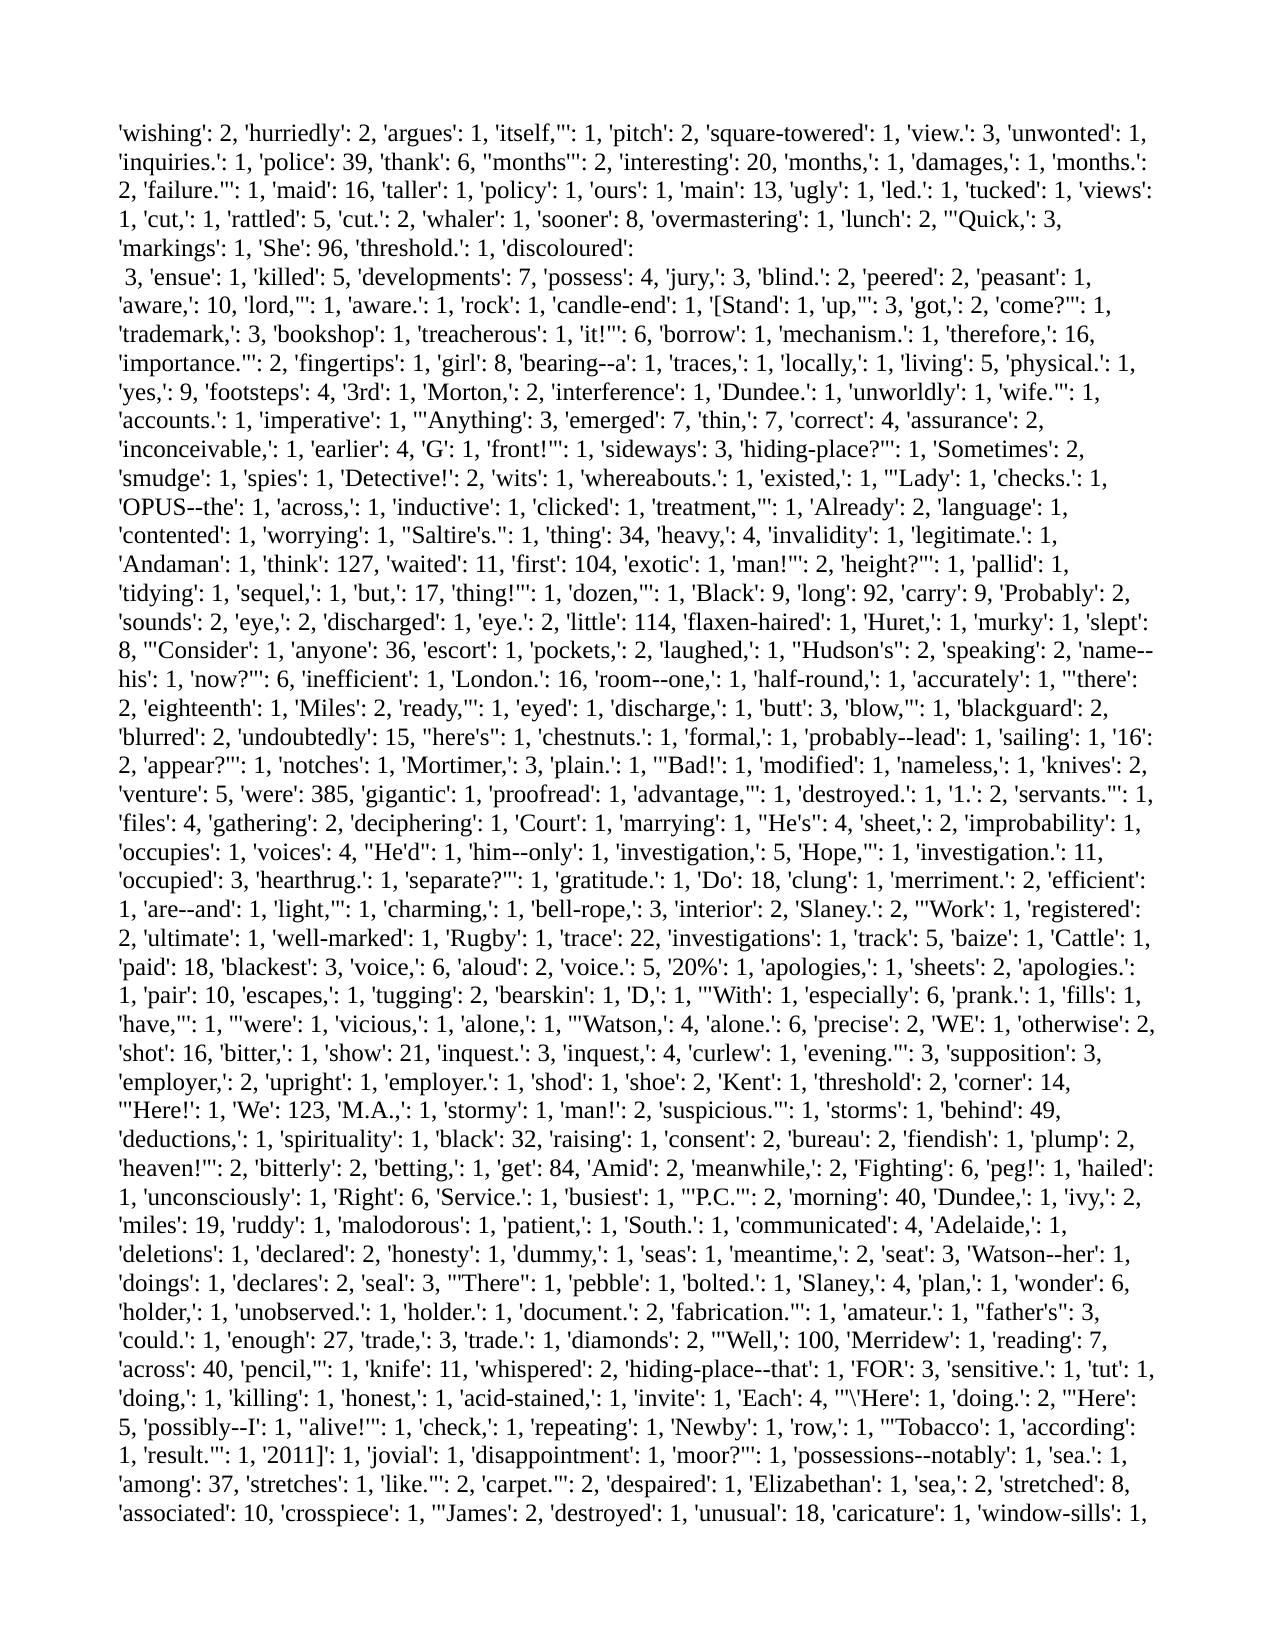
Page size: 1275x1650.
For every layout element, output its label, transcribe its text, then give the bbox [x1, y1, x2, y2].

text 3, 'ensue': 1, 'killed': 5, 'developments': 7, 'possess': 4, 'jury,': 3, 'blind.': 2, 'peered': 2, 'peasant': 1, 'aware,': 10, 'lord,"': 1, 'aware.': 1, 'rock': 1, 'candle-end': 1, '[Stand': 1, 'up,"': 3, 'got,': 2, 'come?"': 1, 'trademark,': 3, 'bookshop': 1, 'treacherous': 1, 'it!"': 6, 'borrow': 1, 'mechanism.': 1, 'therefore,': 16, 'importance."': 2, 'fingertips': 1, 'girl': 8, 'bearing--a': 1, 'traces,': 1, 'locally,': 1, 'living': 5, 'physical.': 1, 'yes,': 9, 'footsteps': 4, '3rd': 1, 'Morton,': 2, 'interference': 1, 'Dundee.': 1, 'unworldly': 1, 'wife."': 1, 'accounts.': 1, 'imperative': 1, '"Anything': 3, 'emerged': 7, 'thin,': 7, 'correct': 4, 'assurance': 2, 'inconceivable,': 1, 'earlier': 4, 'G': 1, 'front!"': 1, 'sideways': 3, 'hiding-place?"': 1, 'Sometimes': 2, 'smudge': 1, 'spies': 1, 'Detective!': 2, 'wits': 1, 'whereabouts.': 1, 'existed,': 1, '"Lady': 1, 'checks.': 1, 'OPUS--the': 1, 'across,': 1, 'inductive': 1, 'clicked': 1, 'treatment,"': 1, 'Already': 2, 'language': 1, 'contented': 1, 'worrying': 1, "Saltire's.": 1, 'thing': 34, 'heavy,': 4, 'invalidity': 1, 'legitimate.': 1, 'Andaman': 1, 'think': 127, 'waited': 11, 'first': 104, 'exotic': 1, 'man!"': 2, 'height?"': 1, 'pallid': 1, 'tidying': 1, 'sequel,': 1, 'but,': 17, 'thing!"': 1, 'dozen,"': 1, 'Black': 9, 'long': 92, 'carry': 9, 'Probably': 2, 'sounds': 2, 'eye,': 2, 'discharged': 1, 'eye.': 2, 'little': 114, 'flaxen-haired': 1, 'Huret,': 1, 'murky': 1, 'slept': 8, '"Consider': 1, 'anyone': 36, 'escort': 1, 'pockets,': 2, 'laughed,': 1, "Hudson's": 2, 'speaking': 2, 'name--his': 1, 'now?"': 6, 'inefficient': 1, 'London.': 16, 'room--one,': 1, 'half-round,': 1, 'accurately': 1, '"there': 2, 'eighteenth': 1, 'Miles': 2, 'ready,"': 1, 'eyed': 1, 'discharge,': 1, 'butt': 3, 'blow,"': 1, 'blackguard': 2, 'blurred': 2, 'undoubtedly': 15, "here's": 1, 'chestnuts.': 1, 'formal,': 1, 'probably--lead': 1, 'sailing': 1, '16': 2, 'appear?"': 1, 'notches': 1, 'Mortimer,': 3, 'plain.': 1, '"Bad!': 1, 'modified': 1, 'nameless,': 1, 'knives': 2, 'venture': 5, 'were': 385, 'gigantic': 1, 'proofread': 1, 'advantage,"': 1, 'destroyed.': 1, '1.': 2, 'servants."': 1, 'files': 4, 'gathering': 2, 'deciphering': 1, 'Court': 1, 'marrying': 1, "He's": 4, 'sheet,': 2, 'improbability': 1, 'occupies': 1, 'voices': 4, "He'd": 1, 'him--only': 1, 'investigation,': 5, 'Hope,"': 1, 'investigation.': 11, 'occupied': 3, 'hearthrug.': 1, 'separate?"': 1, 'gratitude.': 1, 'Do': 18, 'clung': 1, 'merriment.': 2, 'efficient': 1, 'are--and': 1, 'light,"': 1, 'charming,': 1, 'bell-rope,': 3, 'interior': 2, 'Slaney.': 2, '"Work': 1, 'registered': 2, 'ultimate': 1, 'well-marked': 1, 'Rugby': 1, 'trace': 22, 'investigations': 1, 'track': 5, 'baize': 1, 'Cattle': 1, 'paid': 18, 'blackest': 3, 'voice,': 6, 'aloud': 2, 'voice.': 5, '20%': 1, 'apologies,': 1, 'sheets': 2, 'apologies.': 1, 'pair': 10, 'escapes,': 1, 'tugging': 2, 'bearskin': 1, 'D,': 1, '"With': 1, 'especially': 6, 'prank.': 1, 'fills': 1, 'have,"': 1, '"were': 1, 'vicious,': 1, 'alone,': 1, '"Watson,': 4, 'alone.': 6, 'precise': 2, 'WE': 1, 'otherwise': 2, 'shot': 16, 'bitter,': 1, 'show': 21, 'inquest.': 3, 'inquest,': 4, 'curlew': 1, 'evening."': 3, 'supposition': 3, 'employer,': 2, 'upright': 1, 'employer.': 1, 'shod': 1, 'shoe': 2, 'Kent': 1, 'threshold': 2, 'corner': 14, '"Here!': 1, 'We': 123, 'M.A.,': 1, 'stormy': 1, 'man!': 2, 'suspicious."': 1, 'storms': 1, 'behind': 49, 'deductions,': 1, 'spirituality': 1, 'black': 32, 'raising': 1, 'consent': 2, 'bureau': 2, 'fiendish': 1, 'plump': 2, 'heaven!"': 2, 'bitterly': 2, 'betting,': 1, 'get': 84, 'Amid': 2, 'meanwhile,': 2, 'Fighting': 6, 'peg!': 1, 'hailed': 1, 'unconsciously': 1, 'Right': 6, 'Service.': 1, 'busiest': 1, "'P.C.'": 2, 'morning': 40, 'Dundee,': 1, 'ivy,': 2, 'miles': 19, 'ruddy': 1, 'malodorous': 1, 'patient,': 1, 'South.': 1, 'communicated': 4, 'Adelaide,': 1, 'deletions': 1, 'declared': 2, 'honesty': 1, 'dummy,': 1, 'seas': 1, 'meantime,': 2, 'seat': 3, 'Watson--her': 1, 'doings': 1, 'declares': 2, 'seal': 3, "'There": 1, 'pebble': 1, 'bolted.': 1, 'Slaney,': 4, 'plan,': 1, 'wonder': 6, 'holder,': 1, 'unobserved.': 1, 'holder.': 1, 'document.': 2, 'fabrication."': 1, 'amateur.': 1, "father's": 3, 'could.': 1, 'enough': 27, 'trade,': 3, 'trade.': 1, 'diamonds': 2, '"Well,': 100, 'Merridew': 1, 'reading': 7, 'across': 40, 'pencil,"': 1, 'knife': 11, 'whispered': 2, 'hiding-place--that': 1, 'FOR': 3, 'sensitive.': 1, 'tut': 1, 'doing,': 1, 'killing': 1, 'honest,': 1, 'acid-stained,': 1, 'invite': 1, 'Each': 4, '"\'Here': 1, 'doing.': 2, '"Here': 5, 'possibly--I': 1, "alive!'": 1, 'check,': 1, 'repeating': 1, 'Newby': 1, 'row,': 1, '"Tobacco': 1, 'according': 1, 'result."': 1, '2011]': 1, 'jovial': 1, 'disappointment': 1, 'moor?"': 1, 'possessions--notably': 1, 'sea.': 1, 'among': 37, 'stretches': 1, 'like."': 2, 'carpet."': 2, 'despaired': 1, 'Elizabethan': 1, 'sea,': 2, 'stretched': 8, 'associated': 10, 'crosspiece': 1, '"James': 2, 'destroyed': 1, 'unusual': 18, 'caricature': 1, 'window-sills': 1, [118, 262, 1157, 1527]
text 'wishing': 2, 'hurriedly': 2, 'argues': 1, 'itself,"': 1, 'pitch': 2, 'square-towered': 1, 'view.': 3, 'unwonted': 1, 'inquiries.': 1, 'police': 39, 'thank': 6, "months'": 2, 'interesting': 20, 'months,': 1, 'damages,': 1, 'months.': 2, 'failure."': 1, 'maid': 16, 'taller': 1, 'policy': 1, 'ours': 1, 'main': 13, 'ugly': 1, 'led.': 1, 'tucked': 1, 'views': 1, 'cut,': 1, 'rattled': 5, 'cut.': 2, 'whaler': 1, 'sooner': 8, 'overmastering': 1, 'lunch': 2, '"Quick,': 3, 'markings': 1, 'She': 96, 'threshold.': 1, 'discoloured': [118, 118, 1157, 262]
